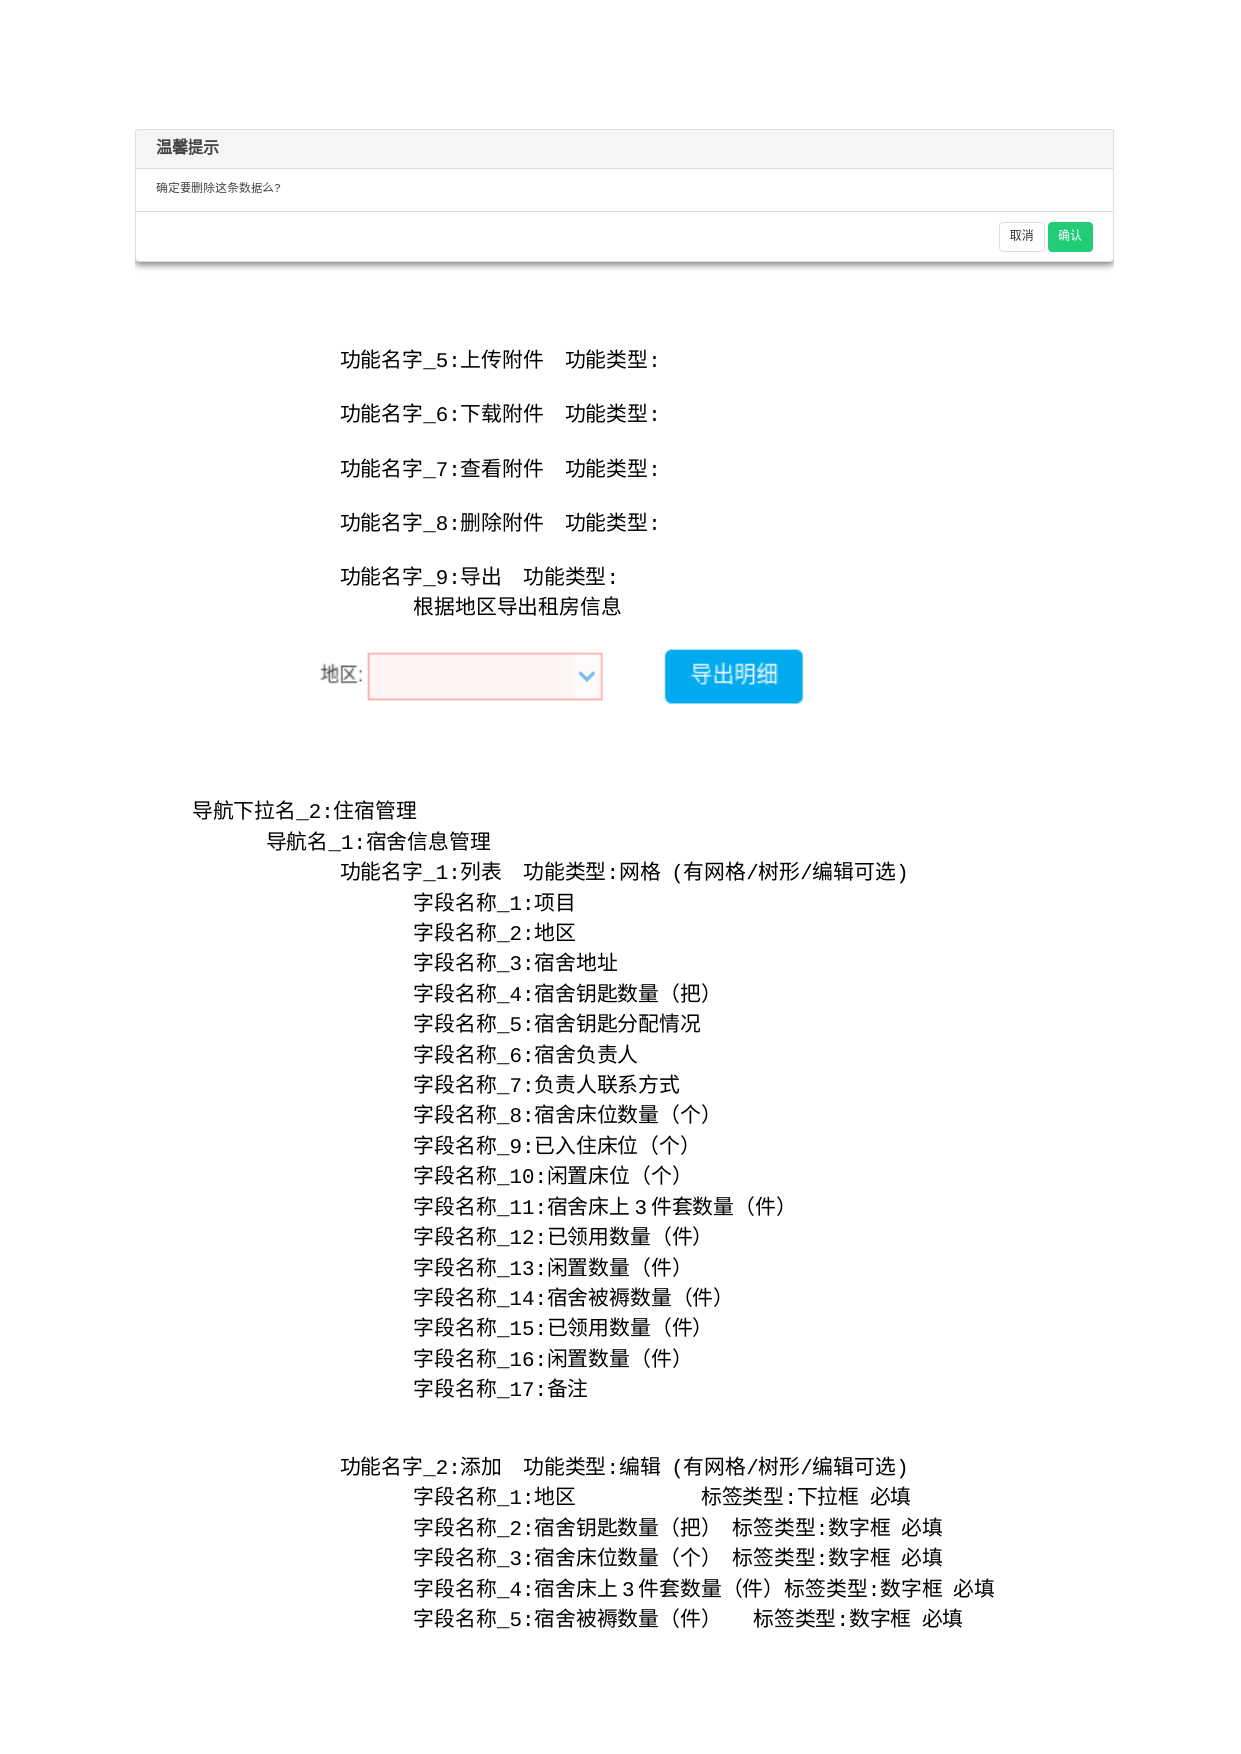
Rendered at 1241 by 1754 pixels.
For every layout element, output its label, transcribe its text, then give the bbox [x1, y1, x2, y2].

text 字段名称_12:已领用数量（件） [118, 1220, 1122, 1251]
text 功能名字_6:下载附件 功能类型: [118, 398, 1122, 428]
text 字段名称_15:已领用数量（件） [118, 1312, 1122, 1342]
text 字段名称_10:闲置床位（个） [118, 1159, 1122, 1190]
picture [185, 620, 1055, 748]
text 字段名称_14:宿舍被褥数量（件） [118, 1281, 1122, 1312]
text 功能名字_5:上传附件 功能类型: [118, 344, 1122, 374]
text 功能名字_1:列表 功能类型:网格 (有网格/树形/编辑可选) [118, 855, 1122, 886]
text 字段名称_8:宿舍床位数量（个） [118, 1099, 1122, 1129]
text 字段名称_4:宿舍钥匙数量（把） [118, 977, 1122, 1007]
text 字段名称_3:宿舍地址 [118, 947, 1122, 977]
text 字段名称_11:宿舍床上3件套数量（件） [118, 1190, 1122, 1220]
text 字段名称_5:宿舍被褥数量（件） 标签类型:数字框 必填 [118, 1602, 1122, 1633]
text 字段名称_13:闲置数量（件） [118, 1251, 1122, 1281]
text 字段名称_7:负责人联系方式 [118, 1068, 1122, 1099]
text 字段名称_2:地区 [118, 916, 1122, 947]
text 字段名称_17:备注 [118, 1372, 1122, 1403]
text 字段名称_6:宿舍负责人 [118, 1038, 1122, 1068]
text 导航下拉名_2:住宿管理 [118, 794, 1122, 825]
text 功能名字_7:查看附件 功能类型: [118, 452, 1122, 482]
text 字段名称_5:宿舍钥匙分配情况 [118, 1007, 1122, 1038]
text 字段名称_4:宿舍床上3件套数量（件）标签类型:数字框 必填 [118, 1572, 1122, 1602]
text 字段名称_3:宿舍床位数量（个） 标签类型:数字框 必填 [118, 1541, 1122, 1572]
text 字段名称_16:闲置数量（件） [118, 1342, 1122, 1372]
text 功能名字_9:导出 功能类型: [118, 560, 1122, 590]
text 字段名称_2:宿舍钥匙数量（把） 标签类型:数字框 必填 [118, 1511, 1122, 1541]
text 功能名字_8:删除附件 功能类型: [118, 506, 1122, 536]
text 字段名称_1:地区 标签类型:下拉框 必填 [118, 1481, 1122, 1511]
text 导航名_1:宿舍信息管理 [118, 825, 1122, 855]
text 字段名称_9:已入住床位（个） [118, 1129, 1122, 1159]
picture [118, 118, 1123, 320]
text 字段名称_1:项目 [118, 886, 1122, 916]
text 根据地区导出租房信息 [118, 590, 1122, 621]
text 功能名字_2:添加 功能类型:编辑 (有网格/树形/编辑可选) [118, 1450, 1122, 1481]
